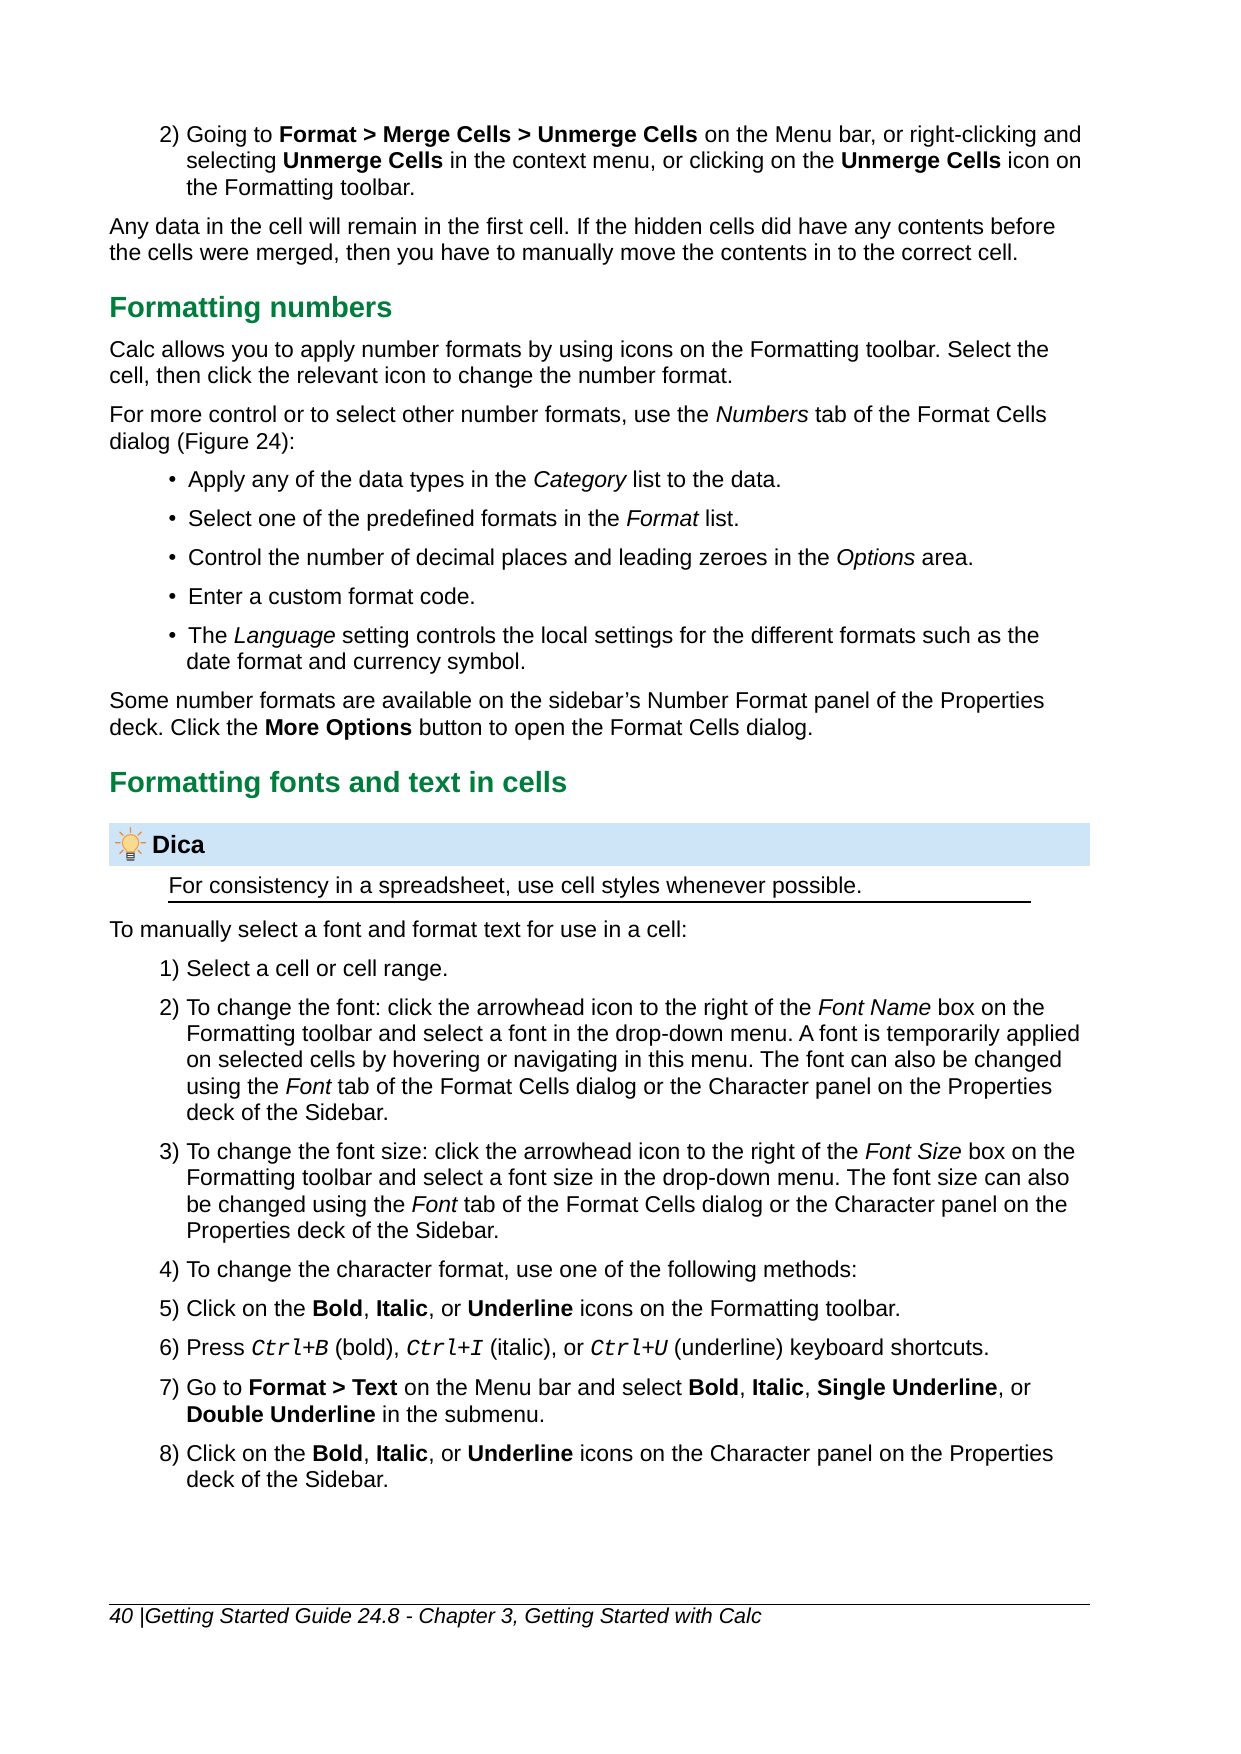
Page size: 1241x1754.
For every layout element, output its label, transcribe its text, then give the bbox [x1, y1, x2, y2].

text Any data in the cell will remain in the first cell. If the hidden cells did have any contents before the cells were merged, then you have to manually move the contents in to the correct cell. [109, 213, 1090, 265]
text Calc allows you to apply number formats by using icons on the Formatting toolbar. Select the cell, then click the relevant icon to change the number format. [109, 336, 1090, 389]
list For more control or to select other number formats, use the Numbers tab of the Format Cells dialog (Figure 24): [109, 401, 1090, 454]
list Control the number of decimal places and leading zeroes in the Options area. [168, 544, 1090, 571]
list Select a cell or cell range. [186, 955, 1090, 981]
list To change the character format, use one of the following methods: [186, 1256, 1090, 1282]
list Press Ctrl+B (bold), Ctrl+I (italic), or Ctrl+U (underline) keyboard shortcuts. [186, 1333, 1090, 1362]
list To manually select a font and format text for use in a cell: [109, 916, 1090, 942]
text Some number formats are available on the sidebar’s Number Format panel of the Properties deck. Click the More Options button to open the Format Cells dialog. [109, 687, 1090, 740]
list To change the font: click the arrowhead icon to the right of the Font Name box on the Formatting toolbar and select a font in the drop-down menu. A font is temporarily applied on selected cells by hovering or navigating in this menu. The font can also be changed using the Font tab of the Format Cells dialog or the Character panel on the Properties deck of the Sidebar. [186, 994, 1090, 1125]
list Go to Format > Text on the Menu bar and select Bold, Italic, Single Underline, or Double Underline in the submenu. [186, 1374, 1090, 1427]
list The Language setting controls the local settings for the different formats such as the date format and currency symbol. [168, 622, 1090, 674]
list Enter a custom format code. [168, 583, 1090, 609]
subtitle Formatting numbers [109, 290, 1090, 324]
subtitle Formatting fonts and text in cells [109, 764, 1090, 798]
subtitle Dica [109, 823, 1090, 866]
list To change the font size: click the arrowhead icon to the right of the Font Size box on the Formatting toolbar and select a font size in the drop-down menu. The font size can also be changed using the Font tab of the Format Cells dialog or the Character panel on the Properties deck of the Sidebar. [186, 1138, 1090, 1243]
list Apply any of the data types in the Category list to the data. [168, 466, 1090, 493]
list Select one of the predefined formats in the Format list. [168, 505, 1090, 532]
text For consistency in a spreadsheet, use cell styles whenever possible. [168, 872, 1031, 901]
list Going to Format > Merge Cells > Unmerge Cells on the Menu bar, or right-clicking and selecting Unmerge Cells in the context menu, or clicking on the Unmerge Cells icon on the Formatting toolbar. [186, 121, 1090, 200]
list Click on the Bold, Italic, or Underline icons on the Character panel on the Properties deck of the Sidebar. [186, 1439, 1090, 1492]
list Click on the Bold, Italic, or Underline icons on the Formatting toolbar. [186, 1295, 1090, 1321]
